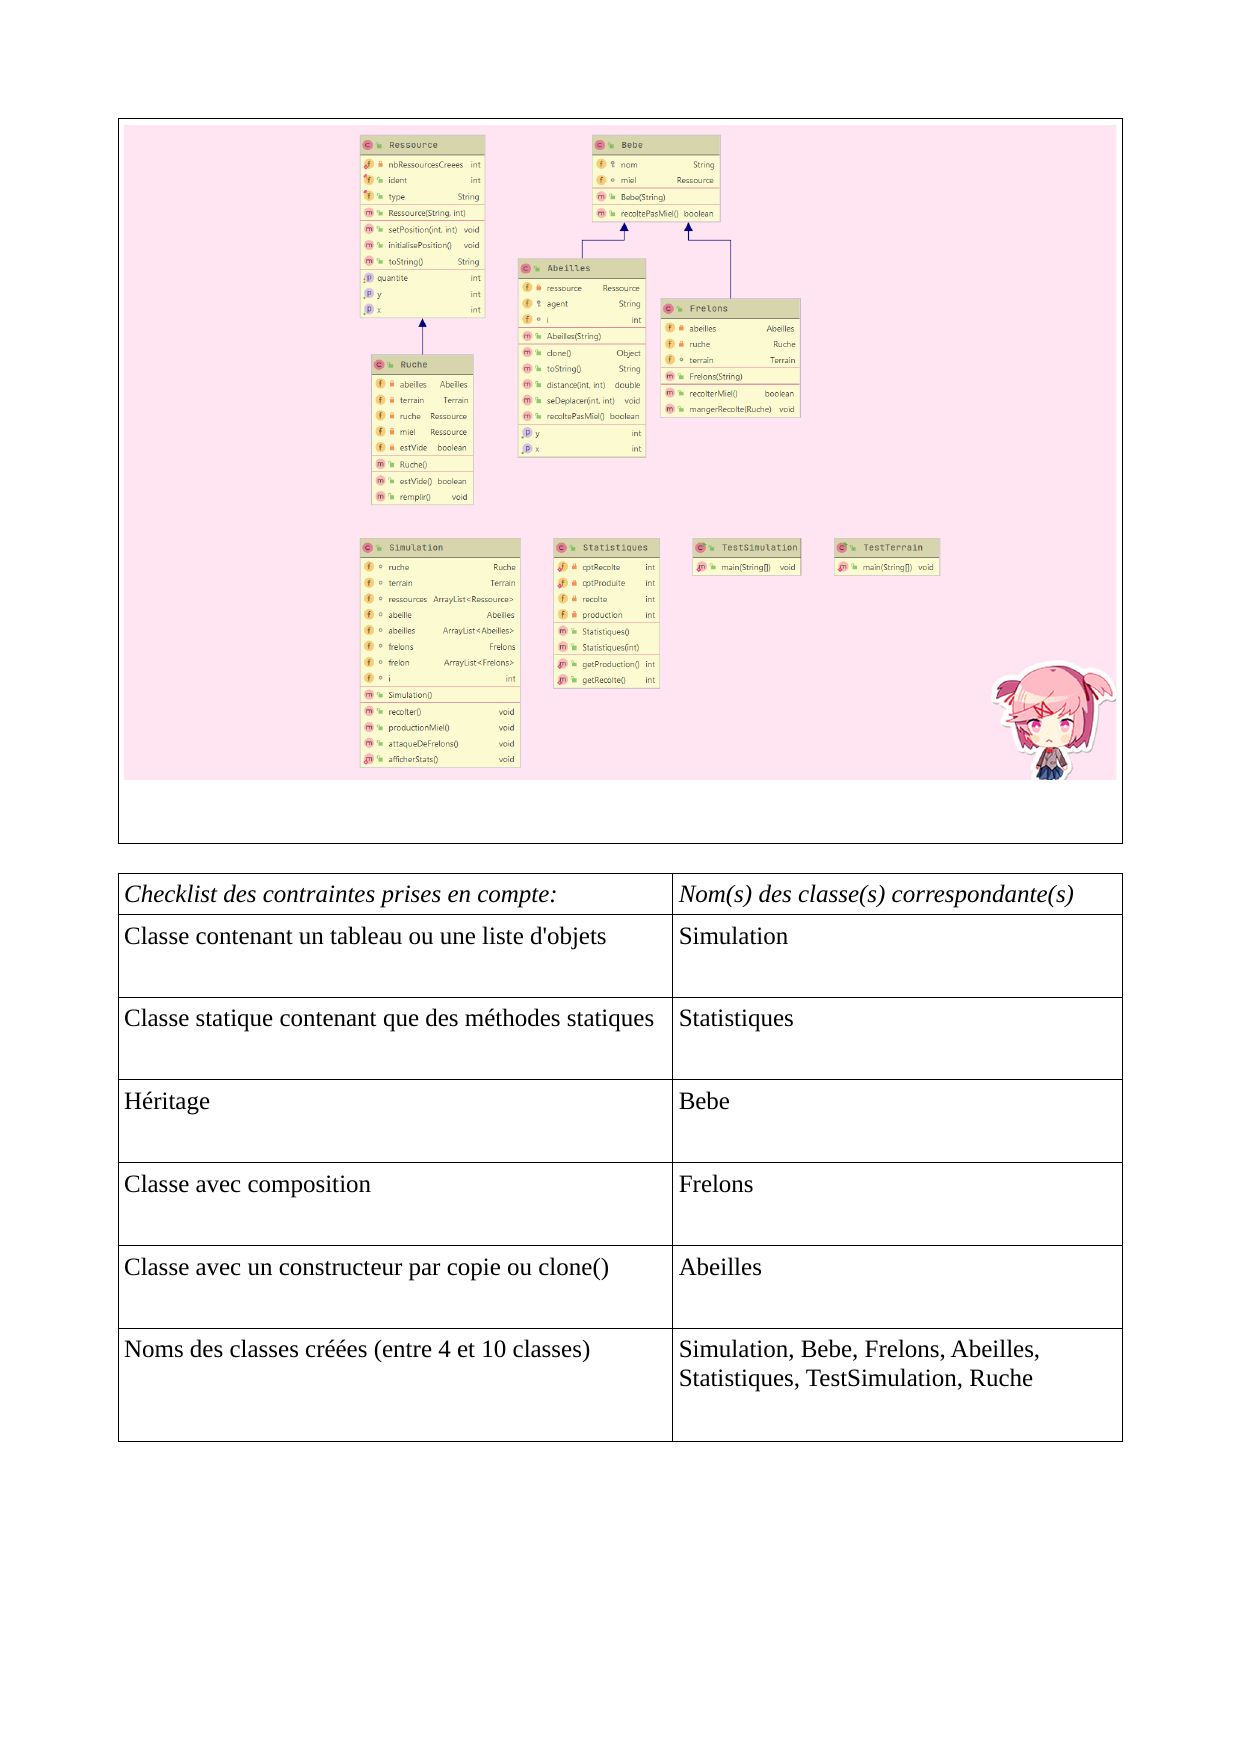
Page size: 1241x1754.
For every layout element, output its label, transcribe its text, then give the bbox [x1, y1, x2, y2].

table_cell Classe avec composition [119, 1163, 672, 1245]
table_cell Classe avec un constructeur par copie ou clone() [119, 1246, 672, 1327]
table_cell Bebe [673, 1080, 1122, 1162]
table_cell Héritage [119, 1080, 672, 1162]
table_cell Noms des classes créées (entre 4 et 10 classes) [119, 1329, 672, 1441]
picture [123, 125, 1117, 780]
table_cell Abeilles [673, 1246, 1122, 1327]
table_cell Frelons [673, 1163, 1122, 1245]
table_cell Statistiques [673, 998, 1122, 1079]
table_header Checklist des contraintes prises en compte: [119, 874, 672, 914]
table_cell Simulation [673, 915, 1122, 997]
table_cell [119, 119, 1122, 843]
table_cell Classe contenant un tableau ou une liste d'objets [119, 915, 672, 997]
table_cell Simulation, Bebe, Frelons, Abeilles, Statistiques, TestSimulation, Ruche [673, 1329, 1122, 1441]
table_cell Classe statique contenant que des méthodes statiques [119, 998, 672, 1079]
table_header Nom(s) des classe(s) correspondante(s) [673, 874, 1122, 914]
